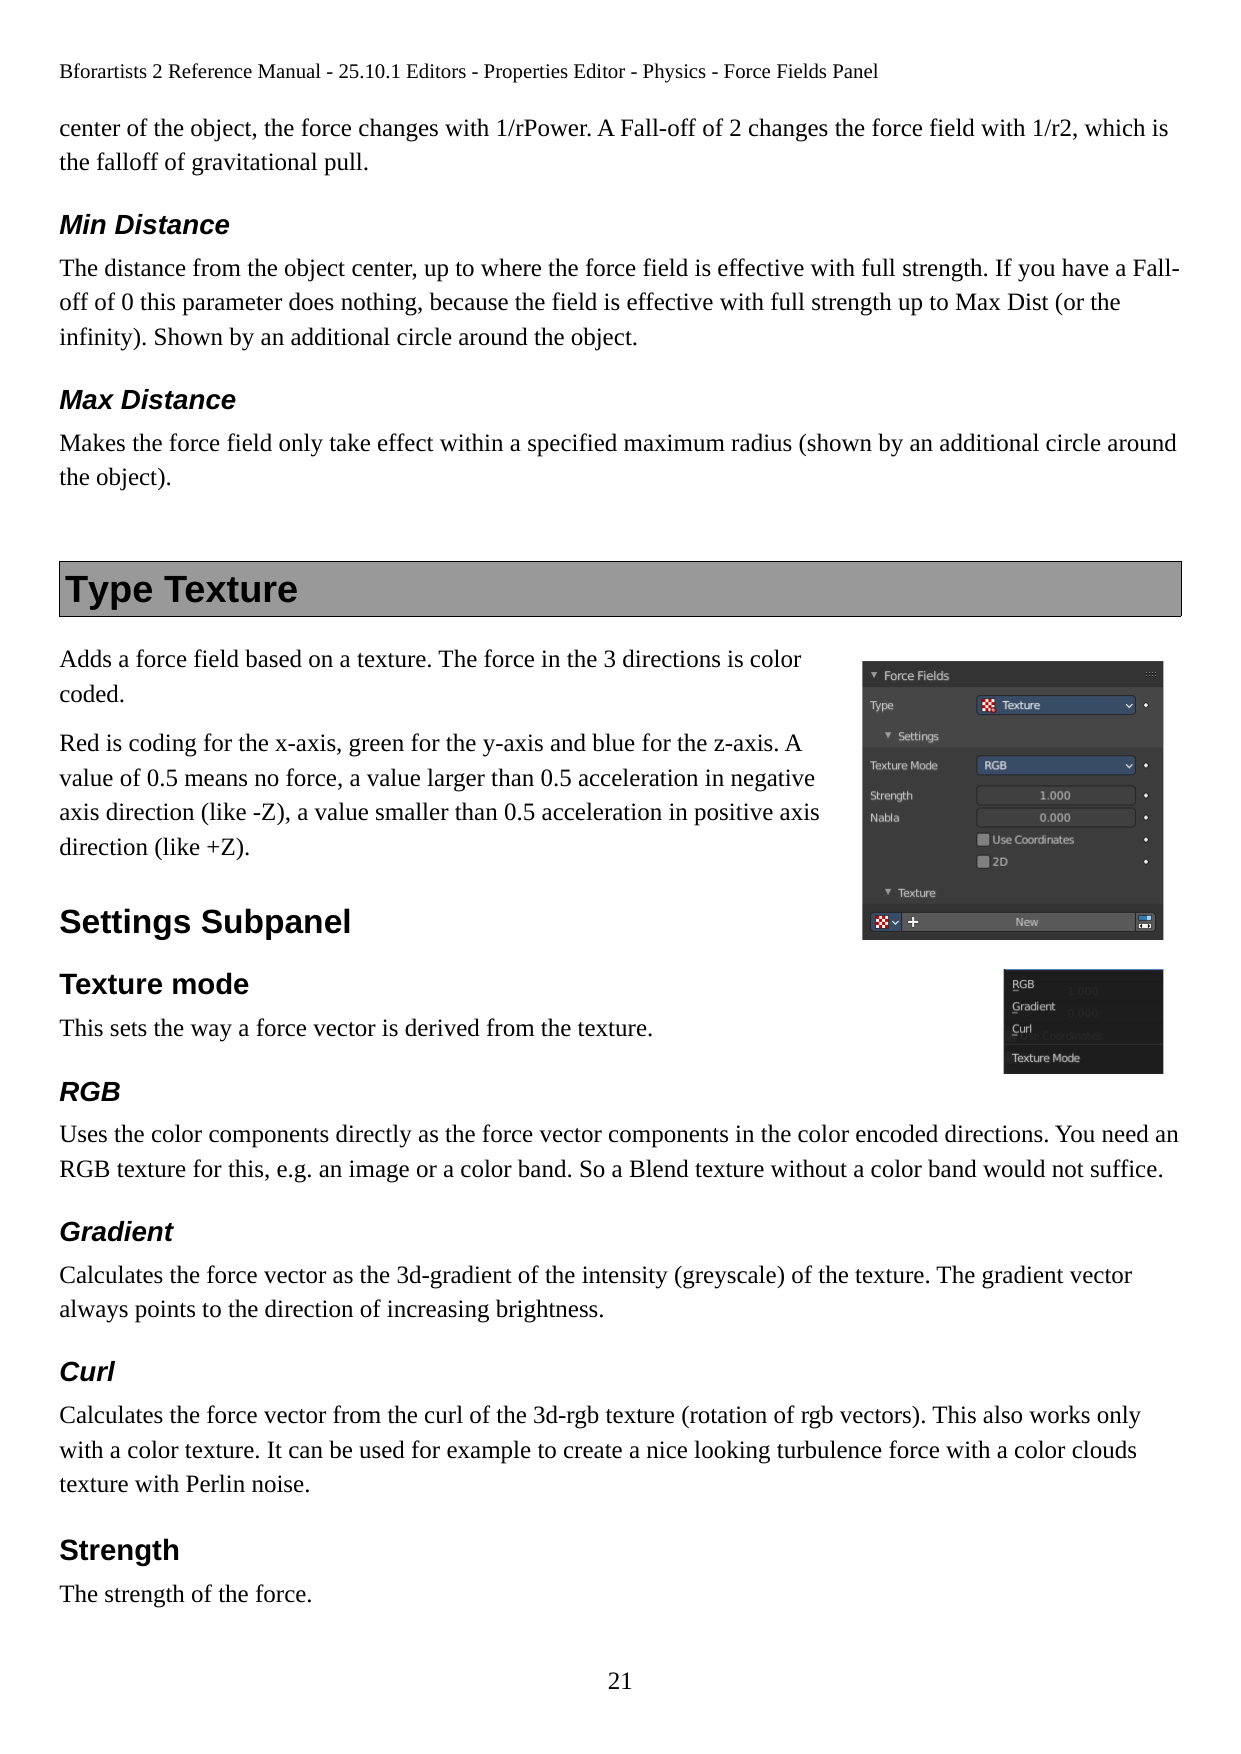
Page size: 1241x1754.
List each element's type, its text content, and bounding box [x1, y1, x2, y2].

subtitle Curl [59, 1356, 1181, 1388]
text Calculates the force vector from the curl of the 3d-rgb texture (rotation of rgb vectors). This also works only with a color texture. It can be used for example to create a nice looking turbulence force with a color clouds texture with Perlin noise. [59, 1400, 1181, 1498]
text Makes the force field only take effect within a specified maximum radius (shown by an additional circle around the object). [59, 428, 1181, 491]
text This sets the way a force vector is derived from the texture. [59, 1013, 1003, 1042]
text The distance from the object center, up to where the force field is effective with full strength. If you have a Fall-off of 0 this parameter does nothing, because the field is effective with full strength up to Max Dist (or the infinity). Shown by an additional circle around the object. [59, 253, 1181, 351]
text Adds a force field based on a texture. The force in the 3 directions is color coded. [59, 644, 1181, 708]
subtitle Strength [59, 1533, 1181, 1567]
subtitle Settings Subpanel [59, 901, 862, 940]
text Calculates the force vector as the 3d-gradient of the intensity (greyscale) of the texture. The gradient vector always points to the direction of increasing brightness. [59, 1260, 1181, 1323]
picture [862, 661, 1164, 940]
text Red is coding for the x-axis, green for the y-axis and blue for the z-axis. A value of 0.5 means no force, a value larger than 0.5 acceleration in negative axis direction (like -Z), a value smaller than 0.5 acceleration in positive axis direction (like +Z). [59, 728, 862, 860]
text center of the object, the force changes with 1/rPower. A Fall-off of 2 changes the force field with 1/r2, which is the falloff of gravitational pull. [59, 113, 1181, 176]
text The strength of the force. [59, 1579, 1181, 1608]
subtitle Max Distance [59, 383, 1181, 415]
subtitle [1164, 901, 1181, 940]
subtitle Texture mode [59, 967, 1181, 1001]
text Uses the color components directly as the force vector components in the color encoded directions. You need an RGB texture for this, e.g. an image or a color band. So a Blend texture without a color band would not suffice. [59, 1119, 1181, 1183]
subtitle RGB [59, 1075, 1181, 1107]
subtitle Min Distance [59, 209, 1181, 241]
subtitle Gradient [59, 1215, 1181, 1247]
table_header Type Texture [60, 562, 1181, 616]
picture [1003, 969, 1164, 1074]
